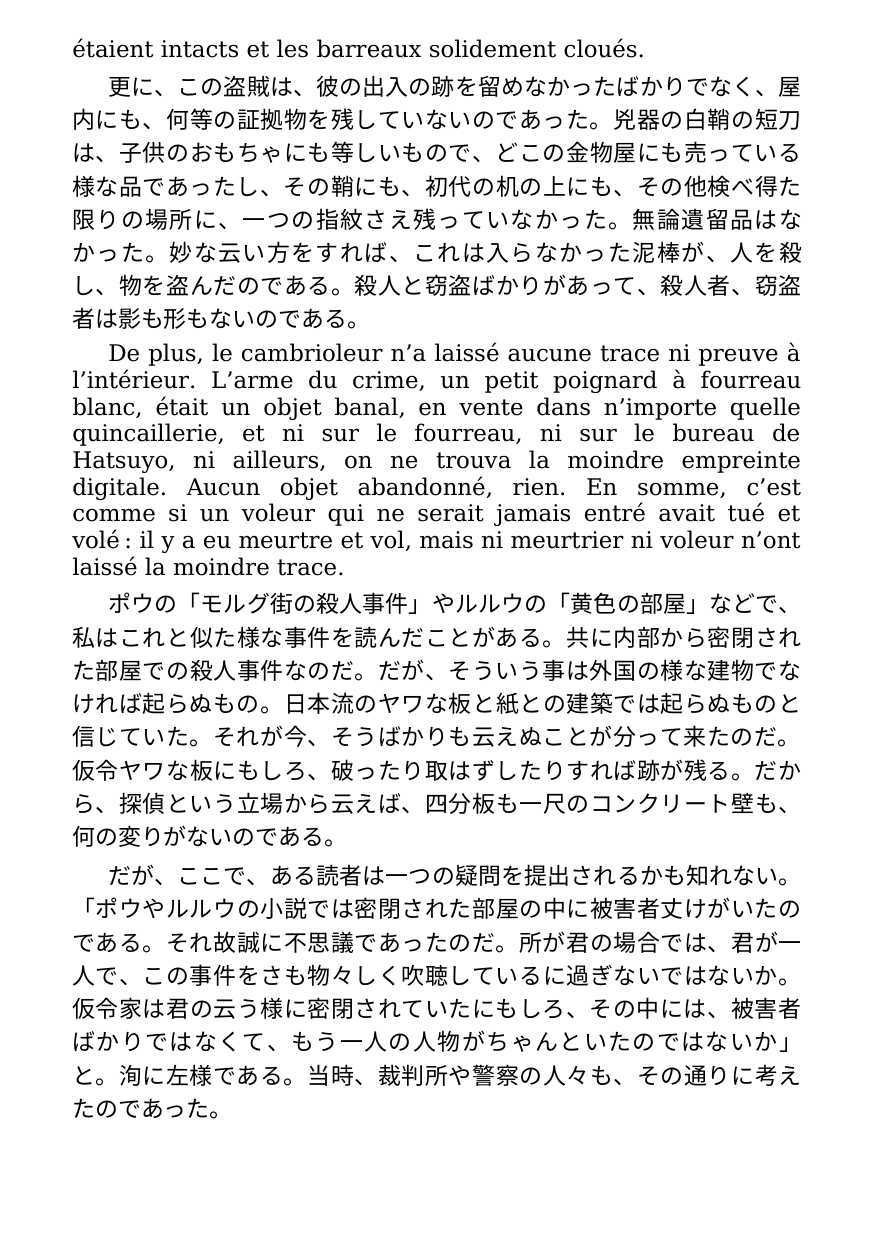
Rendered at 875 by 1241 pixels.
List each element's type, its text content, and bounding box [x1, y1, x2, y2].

text だが、ここで、ある読者は一つの疑問を提出されるかも知れない。「ポウやルルウの小説では密閉された部屋の中に被害者丈けがいたのである。それ故誠に不思議であったのだ。所が君の場合では、君が一人で、この事件をさも物々しく吹聴しているに過ぎないではないか。仮令家は君の云う様に密閉されていたにもしろ、その中には、被害者ばかりではなくて、もう一人の人物がちゃんといたのではないか」と。洵に左様である。当時、裁判所や警察の人々も、その通りに考えたのであった。 [72, 858, 802, 1124]
text De plus, le cambrioleur n’a laissé aucune trace ni preuve à l’intérieur. L’arme du crime, un petit poignard à fourreau blanc, était un objet banal, en vente dans n’importe quelle quincaillerie, et ni sur le fourreau, ni sur le bureau de Hatsuyo, ni ailleurs, on ne trouva la moindre empreinte digitale. Aucun objet abandonné, rien. En somme, c’est comme si un voleur qui ne serait jamais entré avait tué et volé : il y a eu meurtre et vol, mais ni meurtrier ni voleur n’ont laissé la moindre trace. [72, 340, 802, 580]
text étaient intacts et les barreaux solidement cloués. [72, 36, 802, 63]
text 更に、この盗賊は、彼の出入の跡を留めなかったばかりでなく、屋内にも、何等の証拠物を残していないのであった。兇器の白鞘の短刀は、子供のおもちゃにも等しいもので、どこの金物屋にも売っている様な品であったし、その鞘にも、初代の机の上にも、その他検べ得た限りの場所に、一つの指紋さえ残っていなかった。無論遺留品はなかった。妙な云い方をすれば、これは入らなかった泥棒が、人を殺し、物を盗んだのである。殺人と窃盗ばかりがあって、殺人者、窃盗者は影も形もないのである。 [72, 69, 802, 334]
text ポウの「モルグ街の殺人事件」やルルウの「黄色の部屋」などで、私はこれと似た様な事件を読んだことがある。共に内部から密閉された部屋での殺人事件なのだ。だが、そういう事は外国の様な建物でなければ起らぬもの。日本流のヤワな板と紙との建築では起らぬものと信じていた。それが今、そうばかりも云えぬことが分って来たのだ。仮令ヤワな板にもしろ、破ったり取はずしたりすれば跡が残る。だから、探偵という立場から云えば、四分板も一尺のコンクリート壁も、何の変りがないのである。 [72, 586, 802, 852]
